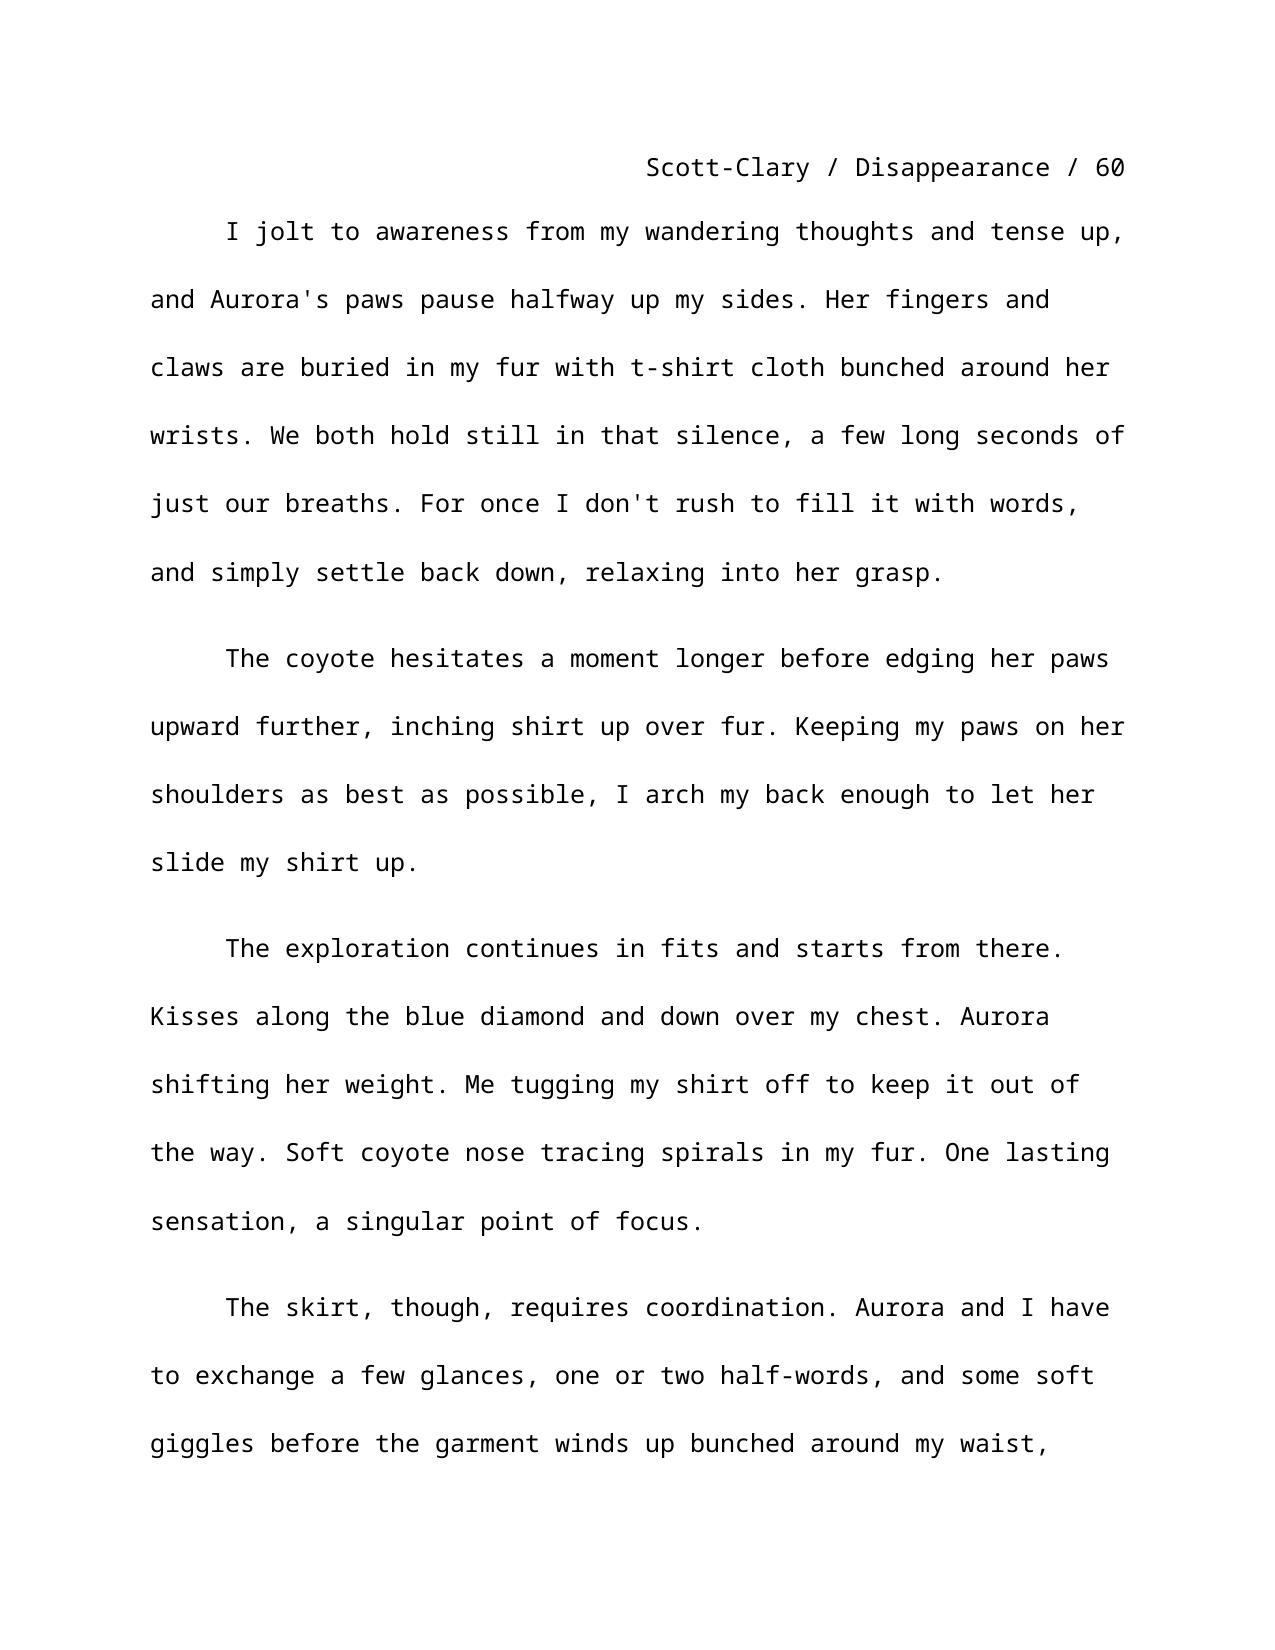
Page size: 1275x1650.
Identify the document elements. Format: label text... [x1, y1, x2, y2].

text I jolt to awareness from my wandering thoughts and tense up, and Aurora's paws pause halfway up my sides. Her fingers and claws are buried in my fur with t-shirt cloth bunched around her wrists. We both hold still in that silence, a few long seconds of just our breaths. For once I don't rush to fill it with words, and simply settle back down, relaxing into her grasp. [150, 213, 1125, 588]
text The coyote hesitates a moment longer before edging her paws upward further, inching shirt up over fur. Keeping my paws on her shoulders as best as possible, I arch my back enough to let her slide my shirt up. [150, 640, 1125, 879]
text The exploration continues in fits and starts from there. Kisses along the blue diamond and down over my chest. Aurora shifting her weight. Me tugging my shirt off to keep it out of the way. Soft coyote nose tracing spirals in my fur. One lasting sensation, a singular point of focus. [150, 931, 1125, 1237]
text The skirt, though, requires coordination. Aurora and I have to exchange a few glances, one or two half-words, and some soft giggles before the garment winds up bunched around my waist, [150, 1289, 1125, 1459]
